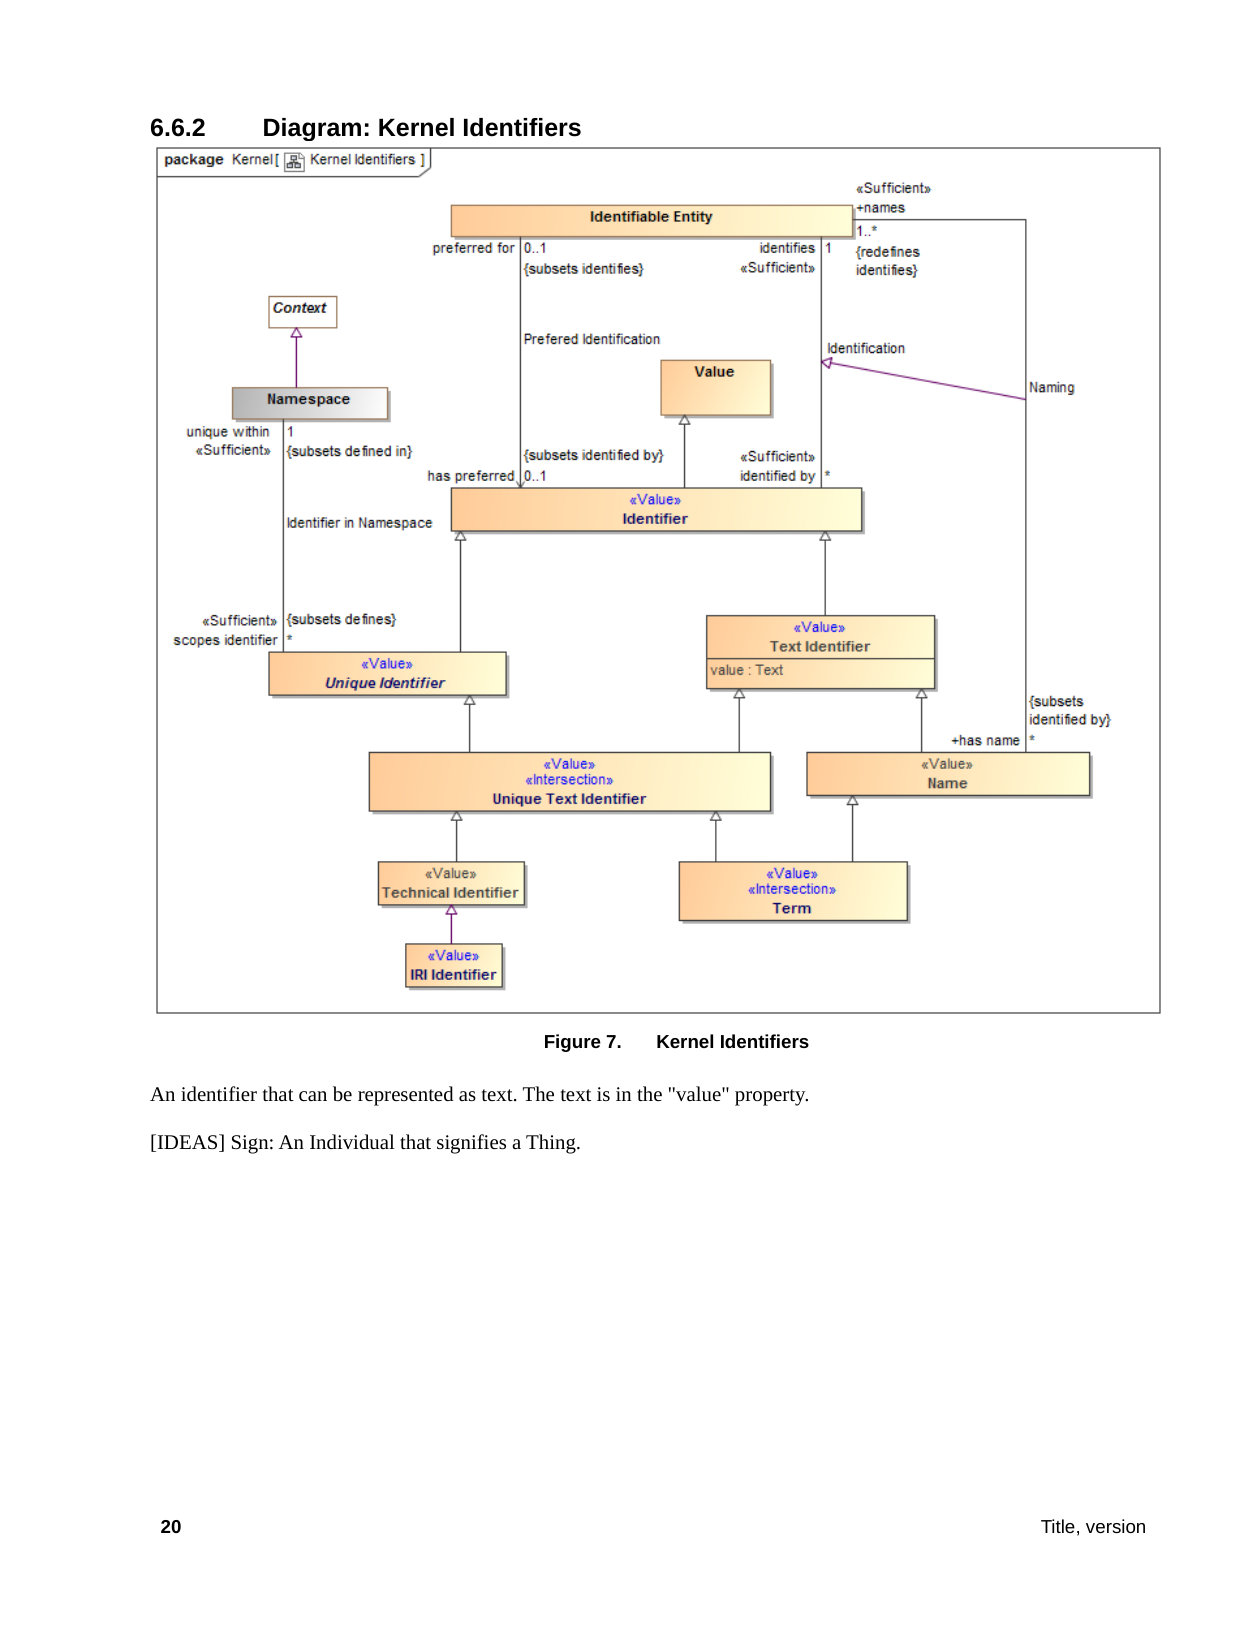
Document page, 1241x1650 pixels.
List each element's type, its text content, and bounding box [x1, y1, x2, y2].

picture [150, 141, 1166, 1019]
text An identifier that can be represented as text. The text is in the "value" property. [IDEAS] Sign: An Individual that signifies a Thing. [150, 1082, 1165, 1154]
subtitle Diagram: Kernel Identifiers [150, 112, 1165, 141]
list Kernel Identifiers [187, 1031, 1165, 1053]
